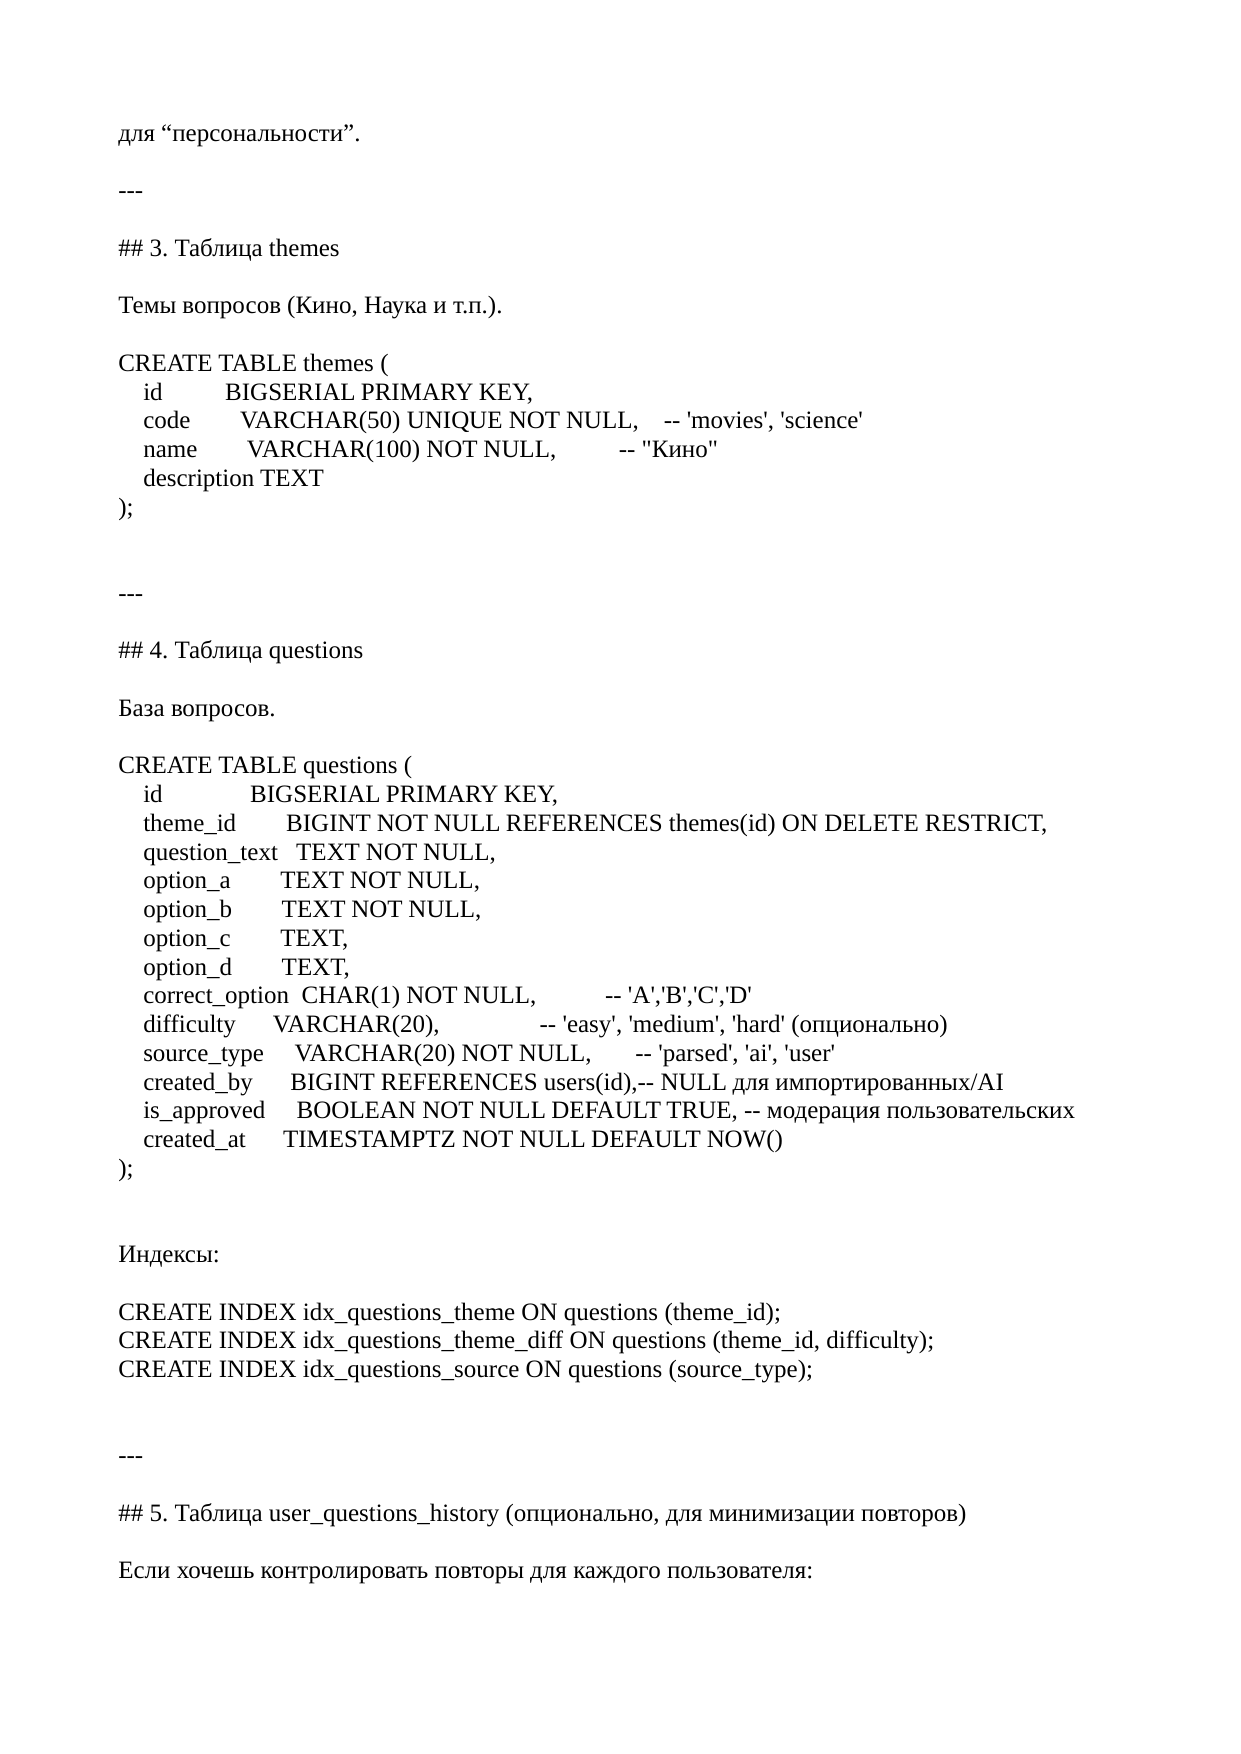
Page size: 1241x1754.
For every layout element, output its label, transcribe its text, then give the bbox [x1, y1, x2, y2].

text difficulty VARCHAR(20), -- 'easy', 'medium', 'hard' (опционально) [118, 1009, 1122, 1038]
text option_b TEXT NOT NULL, [118, 894, 1122, 923]
text CREATE TABLE themes ( [118, 348, 1122, 377]
text --- [118, 1441, 1122, 1469]
text Индексы: [118, 1239, 1122, 1268]
text Если хочешь контролировать повторы для каждого пользователя: [118, 1556, 1122, 1584]
text option_d TEXT, [118, 952, 1122, 981]
text option_a TEXT NOT NULL, [118, 866, 1122, 894]
text --- [118, 578, 1122, 607]
text --- [118, 176, 1122, 204]
text created_by BIGINT REFERENCES users(id),-- NULL для импортированных/AI [118, 1067, 1122, 1096]
text theme_id BIGINT NOT NULL REFERENCES themes(id) ON DELETE RESTRICT, [118, 808, 1122, 837]
text База вопросов. [118, 693, 1122, 722]
text id BIGSERIAL PRIMARY KEY, [118, 779, 1122, 808]
text ); [118, 492, 1122, 521]
text description TEXT [118, 463, 1122, 492]
text Темы вопросов (Кино, Наука и т.п.). [118, 291, 1122, 319]
text CREATE INDEX idx_questions_theme_diff ON questions (theme_id, difficulty); [118, 1326, 1122, 1354]
text name VARCHAR(100) NOT NULL, -- "Кино" [118, 434, 1122, 463]
text code VARCHAR(50) UNIQUE NOT NULL, -- 'movies', 'science' [118, 406, 1122, 434]
text source_type VARCHAR(20) NOT NULL, -- 'parsed', 'ai', 'user' [118, 1038, 1122, 1067]
text correct_option CHAR(1) NOT NULL, -- 'A','B','C','D' [118, 981, 1122, 1009]
text option_c TEXT, [118, 923, 1122, 952]
text ## 4. Таблица questions [118, 636, 1122, 664]
text CREATE INDEX idx_questions_source ON questions (source_type); [118, 1354, 1122, 1383]
text ); [118, 1153, 1122, 1182]
text CREATE TABLE questions ( [118, 751, 1122, 779]
text question_text TEXT NOT NULL, [118, 837, 1122, 866]
text ## 3. Таблица themes [118, 233, 1122, 262]
text CREATE INDEX idx_questions_theme ON questions (theme_id); [118, 1297, 1122, 1326]
text id BIGSERIAL PRIMARY KEY, [118, 377, 1122, 406]
text is_approved BOOLEAN NOT NULL DEFAULT TRUE, -- модерация пользовательских [118, 1096, 1122, 1124]
text created_at TIMESTAMPTZ NOT NULL DEFAULT NOW() [118, 1124, 1122, 1153]
text для “персональности”. [118, 118, 1122, 147]
text ## 5. Таблица user_questions_history (опционально, для минимизации повторов) [118, 1498, 1122, 1527]
